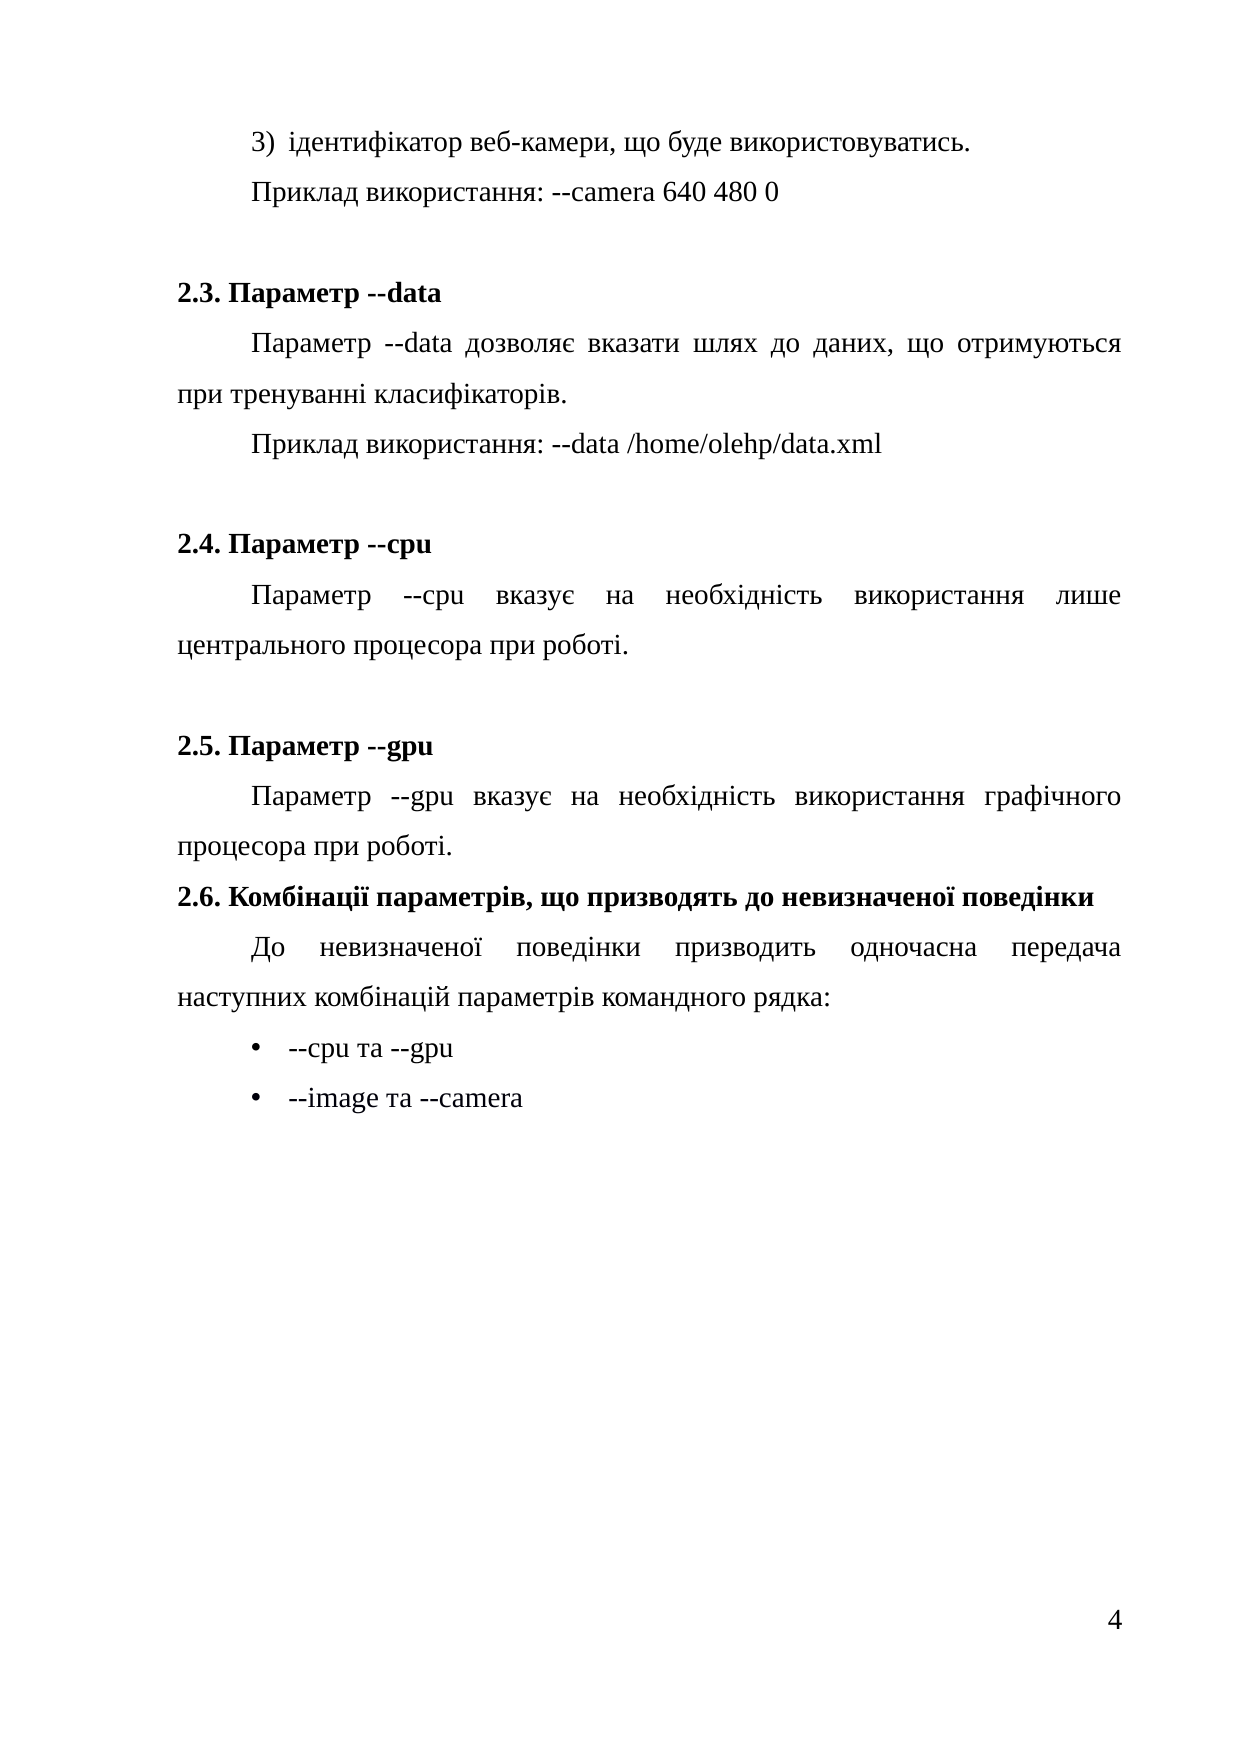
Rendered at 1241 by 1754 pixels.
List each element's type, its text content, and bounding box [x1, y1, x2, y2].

text Параметр --cpu вказує на необхідність використання лише центрального процесора при роботі. [177, 577, 1122, 661]
list --cpu та --gpu [251, 1030, 1122, 1063]
text Параметр --gpu вказує на необхідність використання графічного процесора при роботі. [177, 778, 1122, 862]
text Приклад використання: --camera 640 480 0 [177, 174, 1122, 208]
text Приклад використання: --data /home/olehp/data.xml [177, 426, 1122, 459]
text Параметр --data дозволяє вказати шлях до даних, що отримуються при тренуванні класифікаторів. [177, 325, 1122, 409]
list --image та --camera [251, 1080, 1122, 1114]
list ідентифікатор веб-камери, що буде використовуватись. [251, 124, 1122, 158]
subtitle 2.5. Параметр --gpu [177, 728, 1122, 761]
subtitle 2.6. Комбінації параметрів, що призводять до невизначеної поведінки [177, 879, 1122, 912]
subtitle 2.3. Параметр --data [177, 275, 1122, 309]
text До невизначеної поведінки призводить одночасна передача наступних комбінацій параметрів командного рядка: [177, 929, 1122, 1013]
subtitle 2.4. Параметр --cpu [177, 527, 1122, 560]
